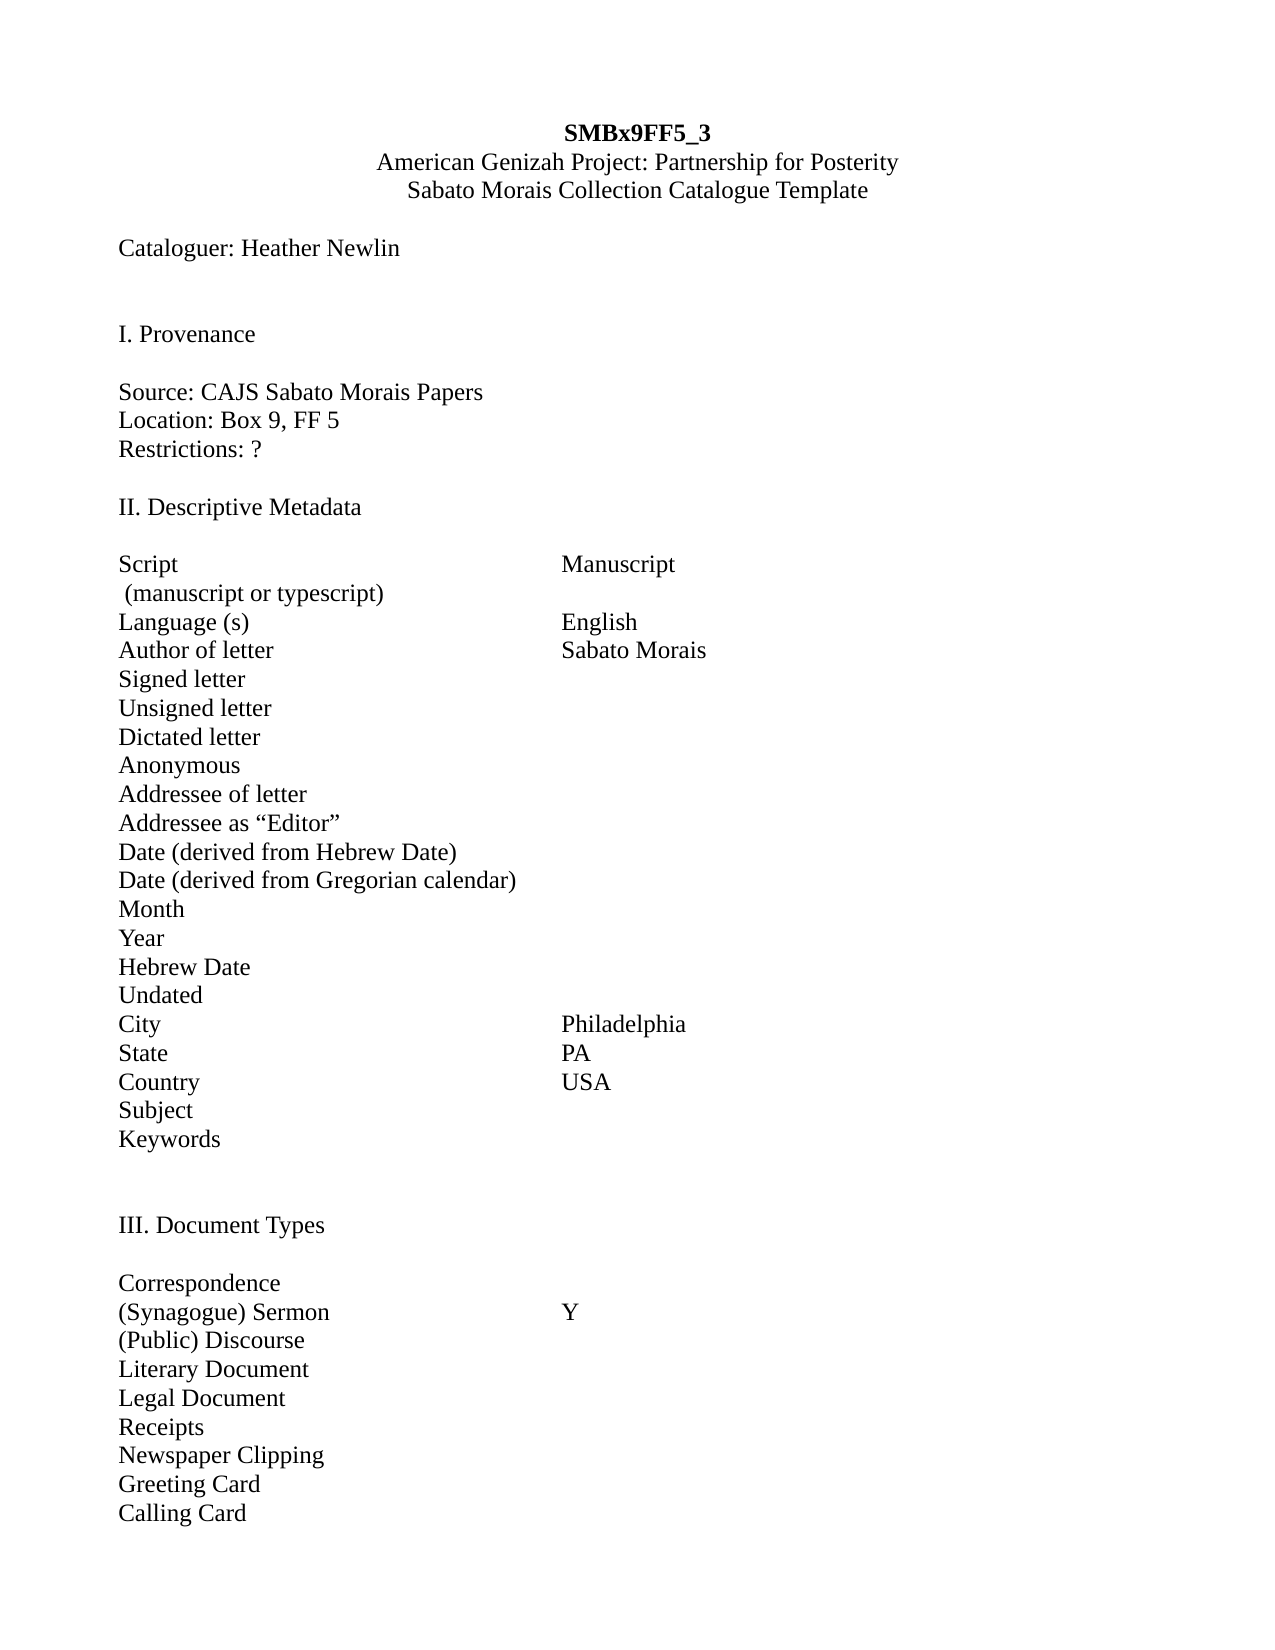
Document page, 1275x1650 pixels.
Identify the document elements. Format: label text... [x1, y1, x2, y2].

text Newspaper Clipping [118, 1441, 1157, 1469]
text Greeting Card [118, 1469, 1157, 1498]
text Legal Document [118, 1383, 1157, 1412]
text Sabato Morais Collection Catalogue Template [118, 176, 1157, 204]
text Addressee of letter [118, 779, 1157, 808]
text Date (derived from Gregorian calendar) [118, 866, 1157, 894]
text III. Document Types [118, 1211, 1157, 1239]
text (Public) Discourse [118, 1326, 1157, 1354]
text Author of letter Sabato Morais [118, 636, 1157, 664]
text (Synagogue) Sermon Y [118, 1297, 1157, 1326]
text Date (derived from Hebrew Date) [118, 837, 1157, 866]
text (manuscript or typescript) [118, 578, 1157, 607]
text Year [118, 923, 1157, 952]
text American Genizah Project: Partnership for Posterity [118, 147, 1157, 176]
text Script Manuscript [118, 549, 1157, 578]
text Correspondence [118, 1268, 1157, 1297]
text Language (s) English [118, 607, 1157, 636]
text II. Descriptive Metadata [118, 492, 1157, 521]
text Location: Box 9, FF 5 [118, 406, 1157, 434]
text Cataloguer: Heather Newlin [118, 233, 1157, 262]
text State PA [118, 1038, 1157, 1067]
text Source: CAJS Sabato Morais Papers [118, 377, 1157, 406]
text City Philadelphia [118, 1009, 1157, 1038]
text Addressee as “Editor” [118, 808, 1157, 837]
text I. Provenance [118, 319, 1157, 348]
text Dictated letter [118, 722, 1157, 751]
text Anonymous [118, 751, 1157, 779]
text SMBx9FF5_3 [118, 118, 1157, 147]
text Subject [118, 1096, 1157, 1124]
text Receipts [118, 1412, 1157, 1441]
text Undated [118, 981, 1157, 1009]
text Unsigned letter [118, 693, 1157, 722]
text Literary Document [118, 1354, 1157, 1383]
text Hebrew Date [118, 952, 1157, 981]
text Calling Card [118, 1498, 1157, 1527]
text Country USA [118, 1067, 1157, 1096]
text Keywords [118, 1124, 1157, 1153]
text Restrictions: ? [118, 434, 1157, 463]
text Month [118, 894, 1157, 923]
text Signed letter [118, 664, 1157, 693]
